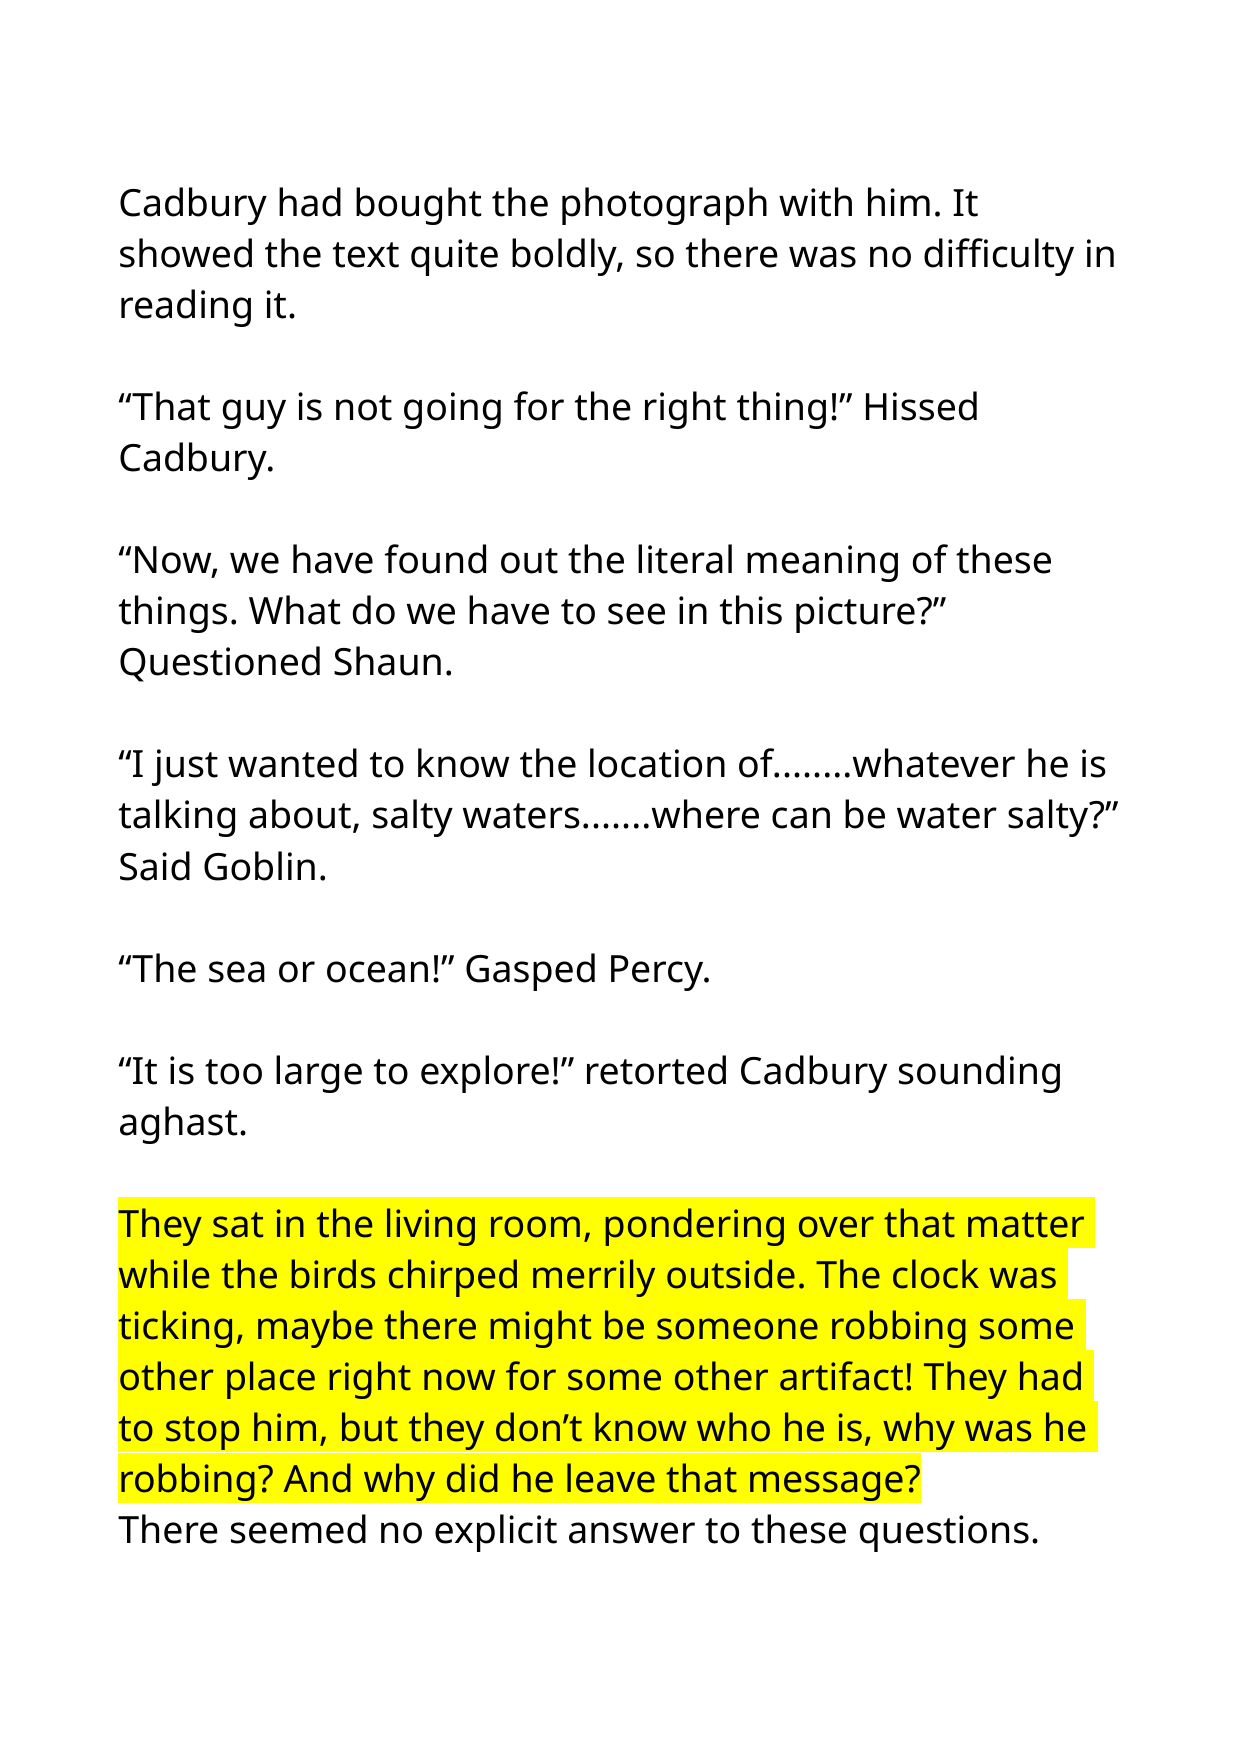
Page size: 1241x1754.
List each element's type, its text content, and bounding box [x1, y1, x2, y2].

text “That guy is not going for the right thing!” Hissed Cadbury. [118, 381, 1122, 483]
text “Now, we have found out the literal meaning of these things. What do we have to see in this picture?” Questioned Shaun. [118, 534, 1122, 687]
text “It is too large to explore!” retorted Cadbury sounding aghast. [118, 1044, 1122, 1146]
text They sat in the living room, pondering over that matter while the birds chirped merrily outside. The clock was ticking, maybe there might be someone robbing some other place right now for some other artifact! They had to stop him, but they don’t know who he is, why was he robbing? And why did he leave that message? [118, 1197, 1122, 1503]
text Cadbury had bought the photograph with him. It showed the text quite boldly, so there was no difficulty in reading it. [118, 176, 1122, 329]
text “The sea or ocean!” Gasped Percy. [118, 942, 1122, 993]
text “I just wanted to know the location of........whatever he is talking about, salty waters.......where can be water salty?” Said Goblin. [118, 738, 1122, 891]
text There seemed no explicit answer to these questions. [118, 1503, 1122, 1554]
